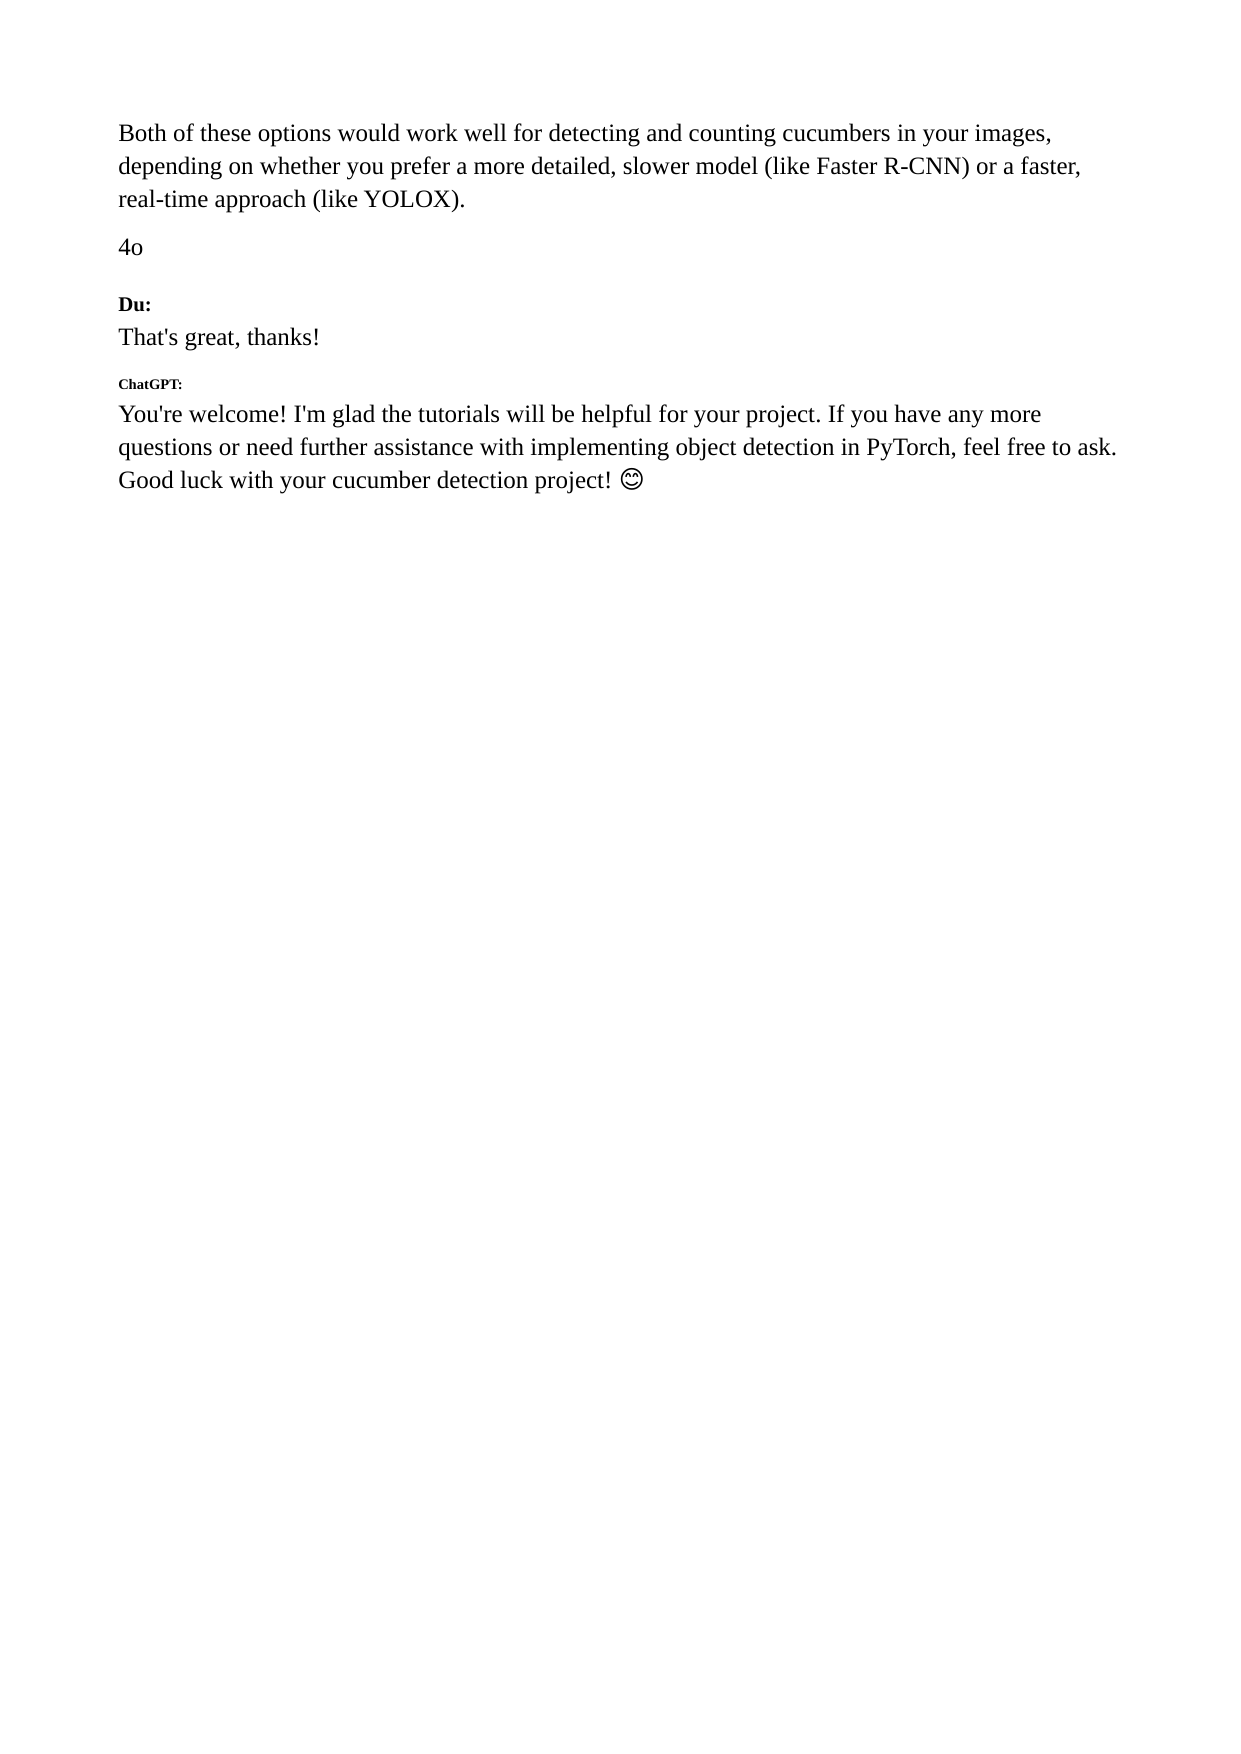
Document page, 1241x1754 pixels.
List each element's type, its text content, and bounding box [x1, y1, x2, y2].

text You're welcome! I'm glad the tutorials will be helpful for your project. If you have any more questions or need further assistance with implementing object detection in PyTorch, feel free to ask. Good luck with your cucumber detection project! 😊 [118, 399, 1122, 494]
text That's great, thanks! [118, 322, 1122, 351]
text 4o [118, 232, 1122, 261]
text Both of these options would work well for detecting and counting cucumbers in your images, depending on whether you prefer a more detailed, slower model (like Faster R-CNN) or a faster, real-time approach (like YOLOX). [118, 118, 1122, 213]
subtitle Du: [118, 292, 1122, 316]
subtitle ChatGPT: [118, 376, 1122, 393]
